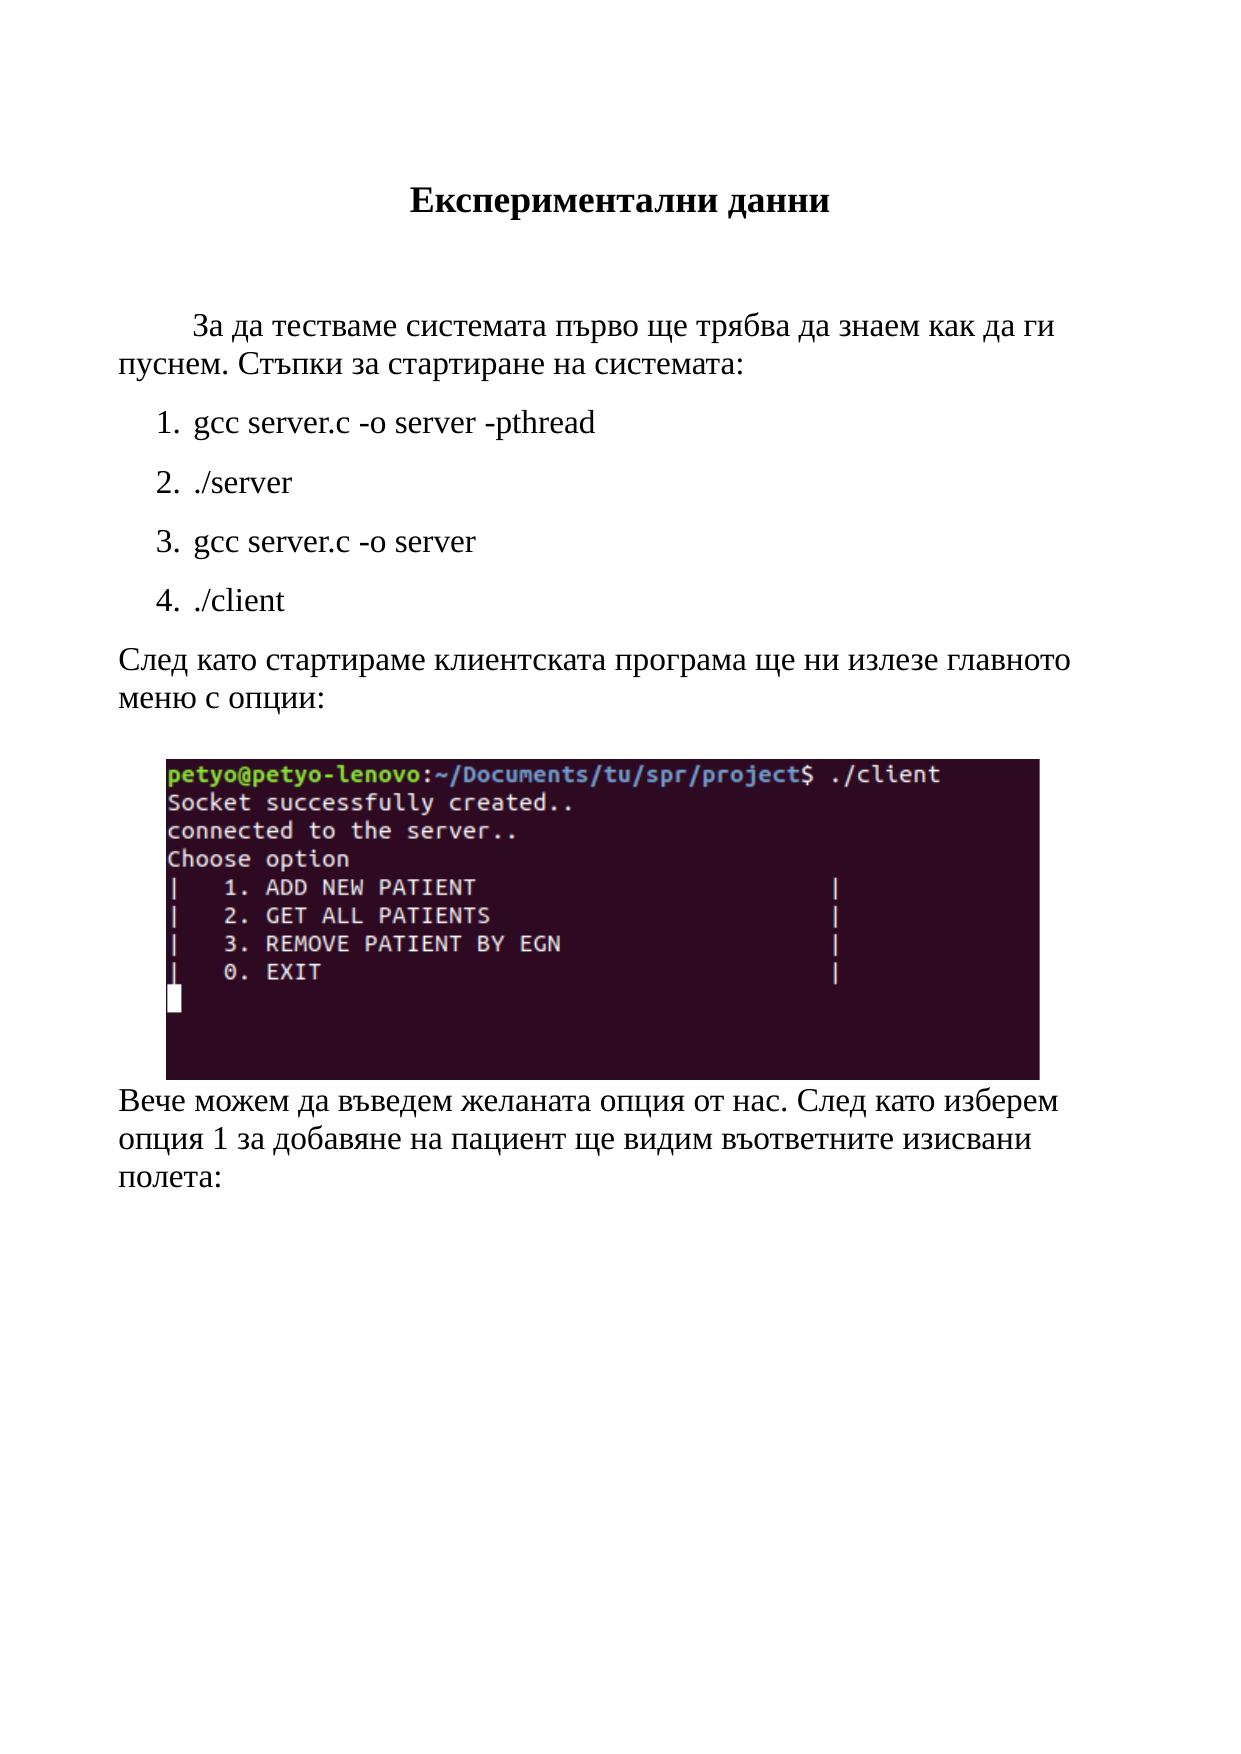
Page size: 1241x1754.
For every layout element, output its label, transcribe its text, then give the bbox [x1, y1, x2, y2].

text След като стартираме клиентската програма ще ни излезе главното меню с опции: [118, 639, 1122, 716]
text Експериментални данни [118, 177, 1122, 220]
list ./client [156, 580, 1122, 618]
text Вече можем да въведем желаната опция от нас. След като изберем опция 1 за добавяне на пациент ще видим въответните изисвани полета: [118, 1019, 1122, 1195]
picture [166, 759, 1040, 1080]
list gcc server.c -o server -pthread [156, 403, 1122, 441]
list gcc server.c -o server [156, 521, 1122, 559]
list ./server [156, 462, 1122, 500]
text За да тестваме системата първо ще трябва да знаем как да ги пуснем. Стъпки за стартиране на системата: [118, 305, 1122, 382]
